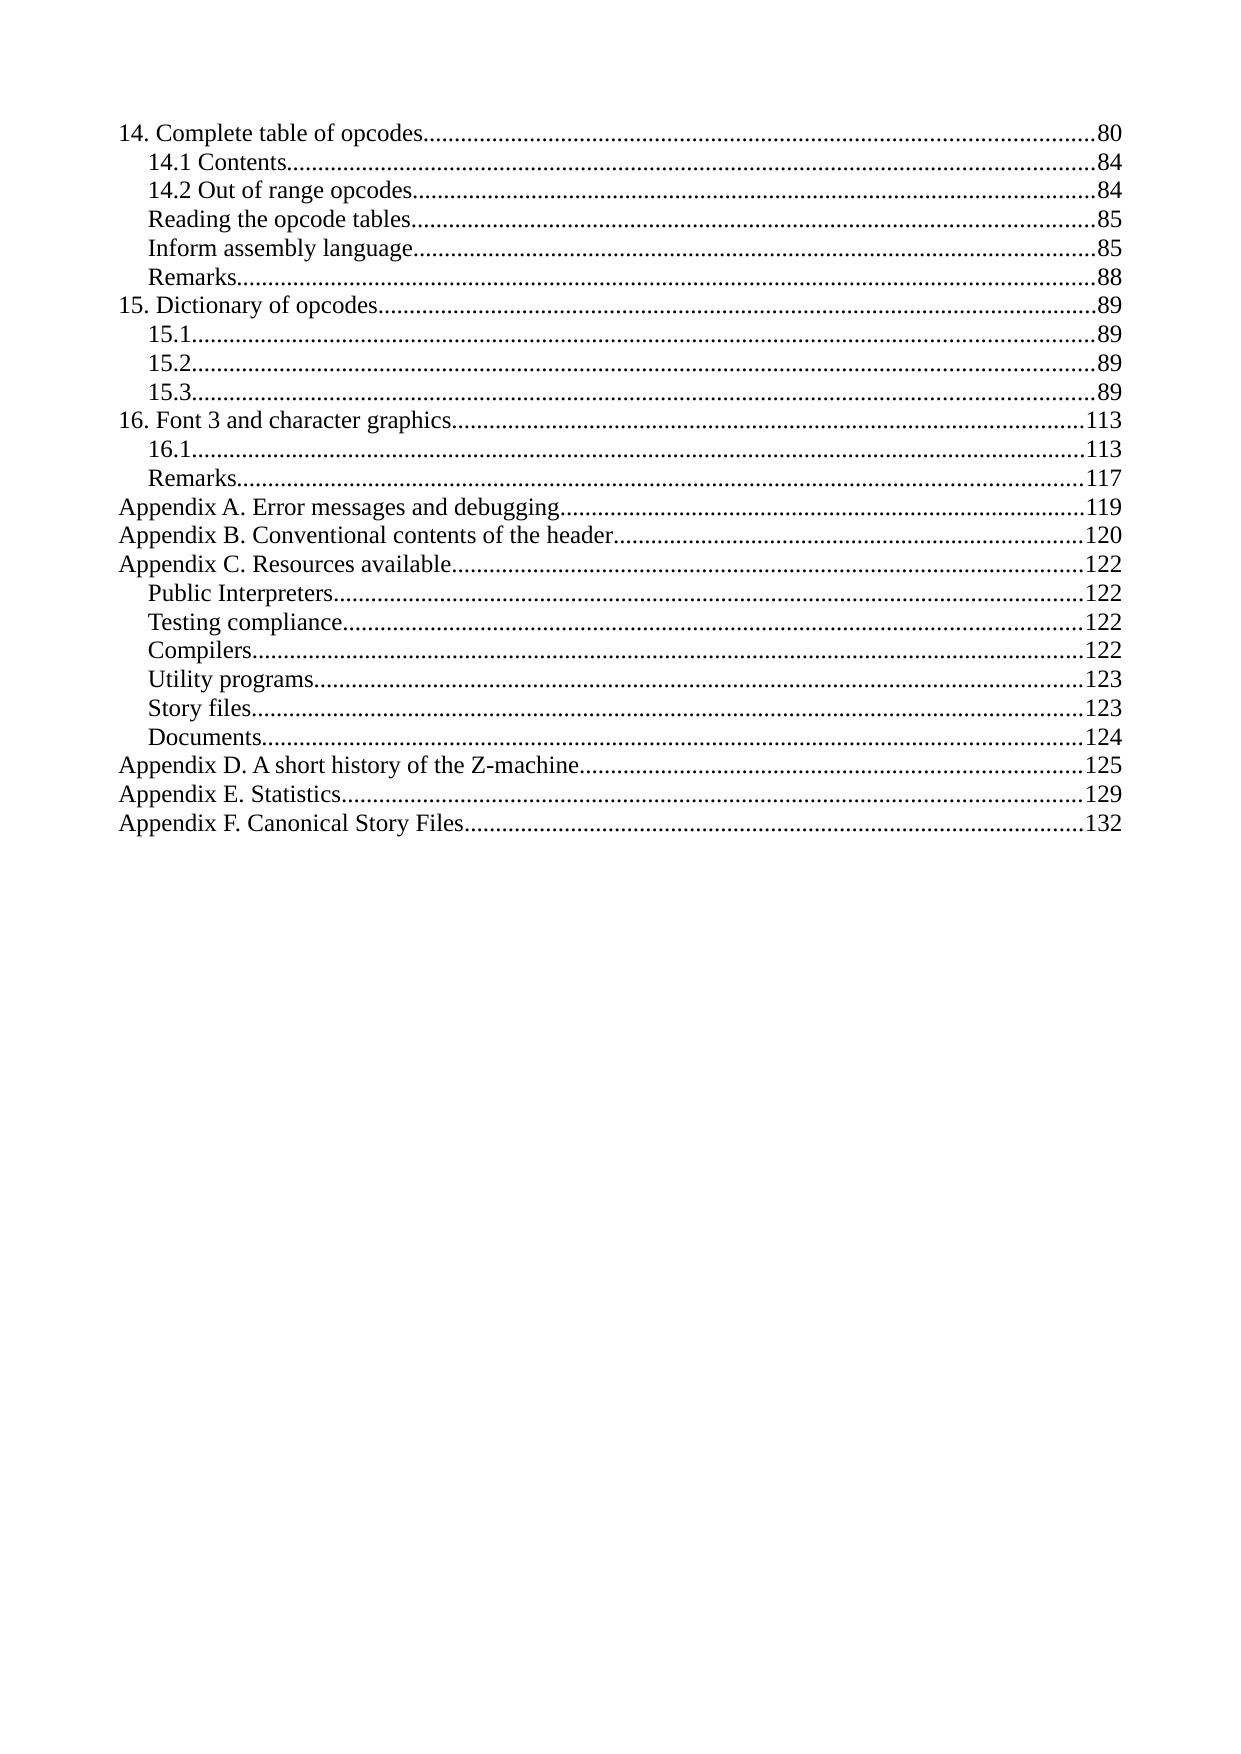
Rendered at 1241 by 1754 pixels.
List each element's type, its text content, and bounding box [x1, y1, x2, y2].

text Appendix F. Canonical Story Files 132 [118, 808, 1122, 837]
text 15.1 89 [148, 319, 1122, 348]
text Utility programs 123 [148, 664, 1122, 693]
text 16.1 113 [148, 434, 1122, 463]
text 14. Complete table of opcodes 80 [118, 118, 1122, 147]
text Appendix B. Conventional contents of the header 120 [118, 521, 1122, 549]
text 15. Dictionary of opcodes 89 [118, 291, 1122, 319]
text Documents 124 [148, 722, 1122, 751]
text Public Interpreters 122 [148, 578, 1122, 607]
text Testing compliance 122 [148, 607, 1122, 636]
text Inform assembly language 85 [148, 233, 1122, 262]
text 14.1 Contents 84 [148, 147, 1122, 176]
text 15.3 89 [148, 377, 1122, 406]
text Remarks 117 [148, 463, 1122, 492]
text Story files 123 [148, 693, 1122, 722]
text Remarks 88 [148, 262, 1122, 291]
text 14.2 Out of range opcodes 84 [148, 176, 1122, 204]
text Appendix C. Resources available 122 [118, 549, 1122, 578]
text Appendix E. Statistics 129 [118, 779, 1122, 808]
text 15.2 89 [148, 348, 1122, 377]
text Appendix A. Error messages and debugging 119 [118, 492, 1122, 521]
text 16. Font 3 and character graphics 113 [118, 406, 1122, 434]
text Compilers 122 [148, 636, 1122, 664]
text Appendix D. A short history of the Z-machine 125 [118, 751, 1122, 779]
text Reading the opcode tables 85 [148, 204, 1122, 233]
